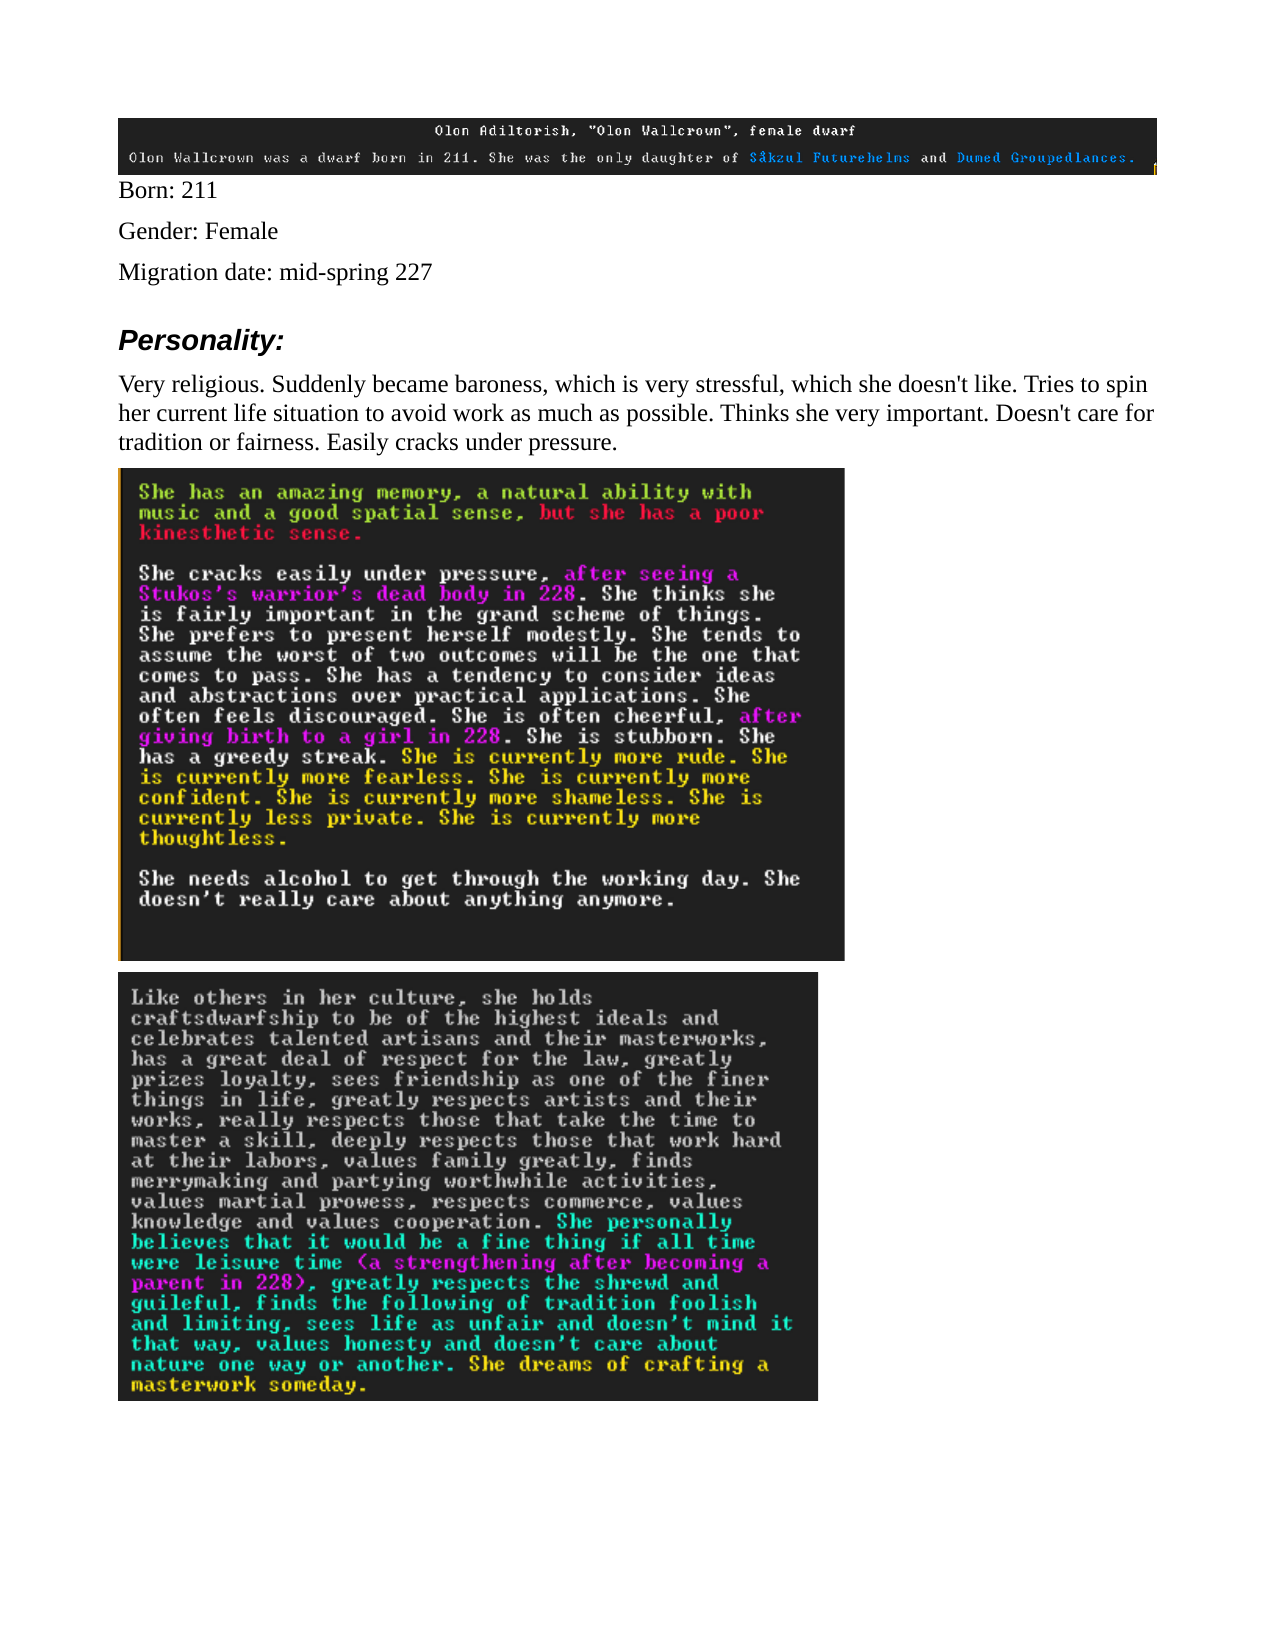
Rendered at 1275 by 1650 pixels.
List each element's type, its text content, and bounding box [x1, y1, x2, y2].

text Born: 211 [118, 175, 1157, 203]
picture [118, 118, 1157, 175]
picture [118, 468, 845, 961]
subtitle Personality: [118, 323, 1157, 357]
text Migration date: mid-spring 227 [118, 257, 1157, 286]
text Very religious. Suddenly became baroness, which is very stressful, which she doesn't like. Tries to spin her current life situation to avoid work as much as possible. Thinks she very important. Doesn't care for tradition or fairness. Easily cracks under pressure. [118, 369, 1157, 456]
text Gender: Female [118, 216, 1157, 245]
picture [118, 972, 819, 1401]
